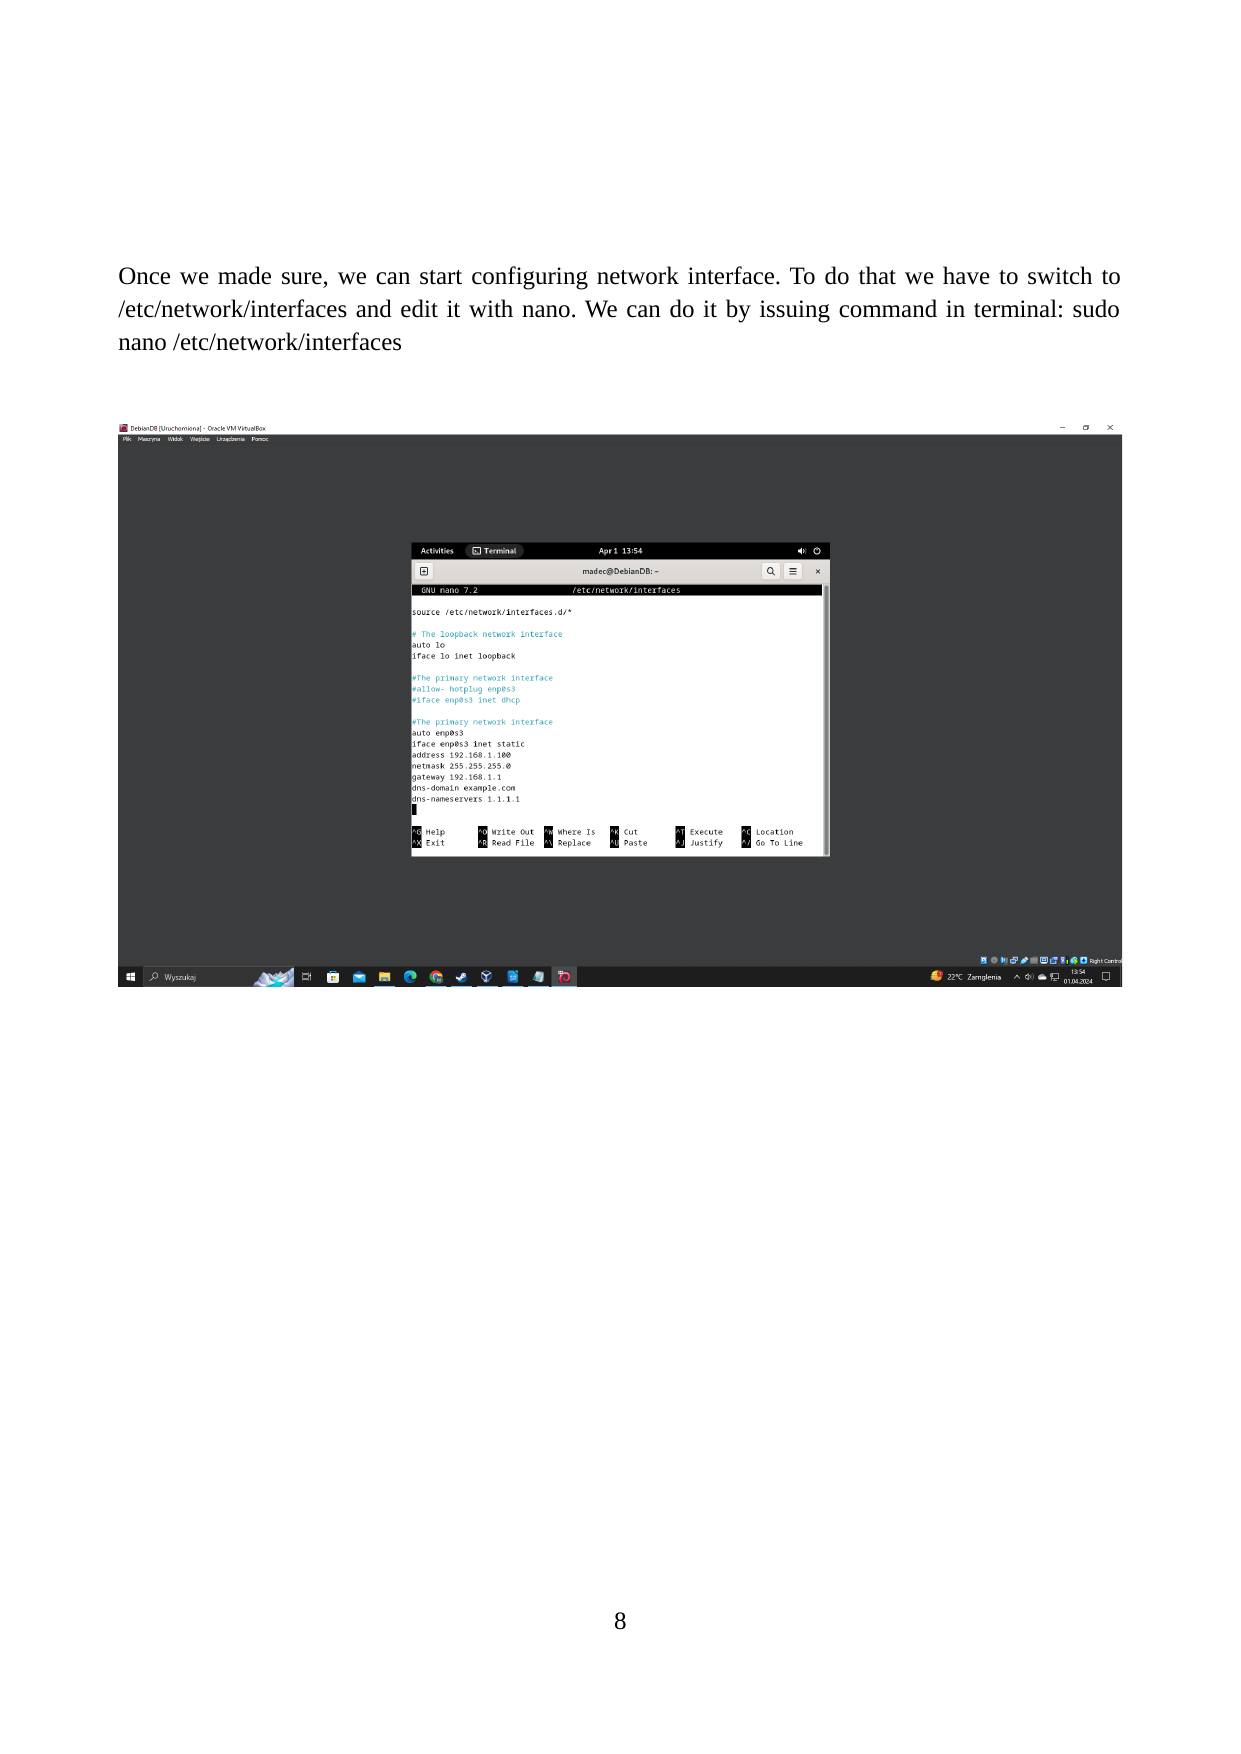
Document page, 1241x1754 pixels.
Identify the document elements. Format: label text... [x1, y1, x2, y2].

picture [118, 422, 1123, 987]
text Once we made sure, we can start configuring network interface. To do that we have to switch to /etc/network/interfaces and edit it with nano. We can do it by issuing command in terminal: sudo nano /etc/network/interfaces [118, 261, 1122, 356]
